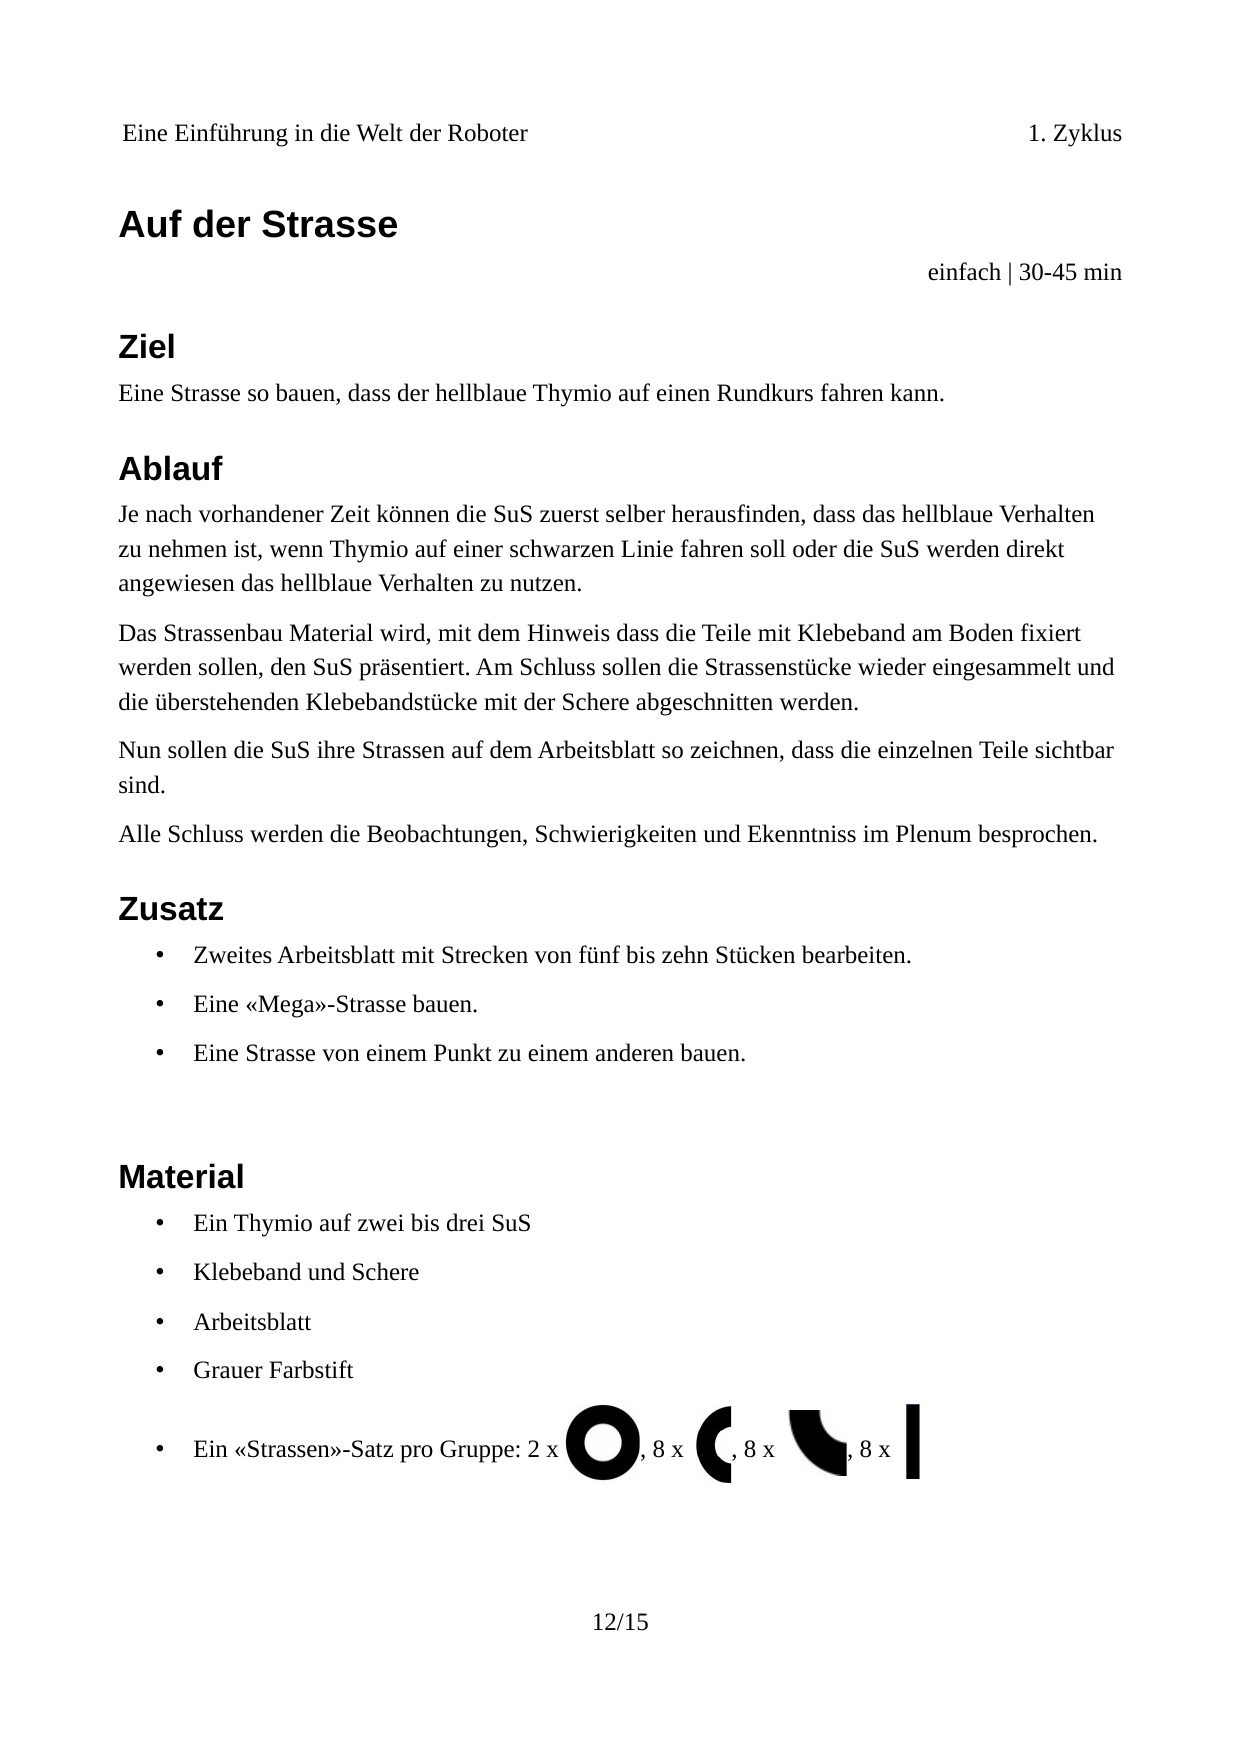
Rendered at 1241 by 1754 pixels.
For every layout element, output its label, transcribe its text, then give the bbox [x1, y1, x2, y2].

list , 8 x , 8 x [732, 1405, 1122, 1483]
list Grauer Farbstift [156, 1356, 1122, 1384]
list Zweites Arbeitsblatt mit Strecken von fünf bis zehn Stücken bearbeiten. [156, 940, 1122, 969]
subtitle Ablauf [118, 448, 1122, 487]
picture [903, 1404, 922, 1479]
text Alle Schluss werden die Beobachtungen, Schwierigkeiten und Ekenntniss im Plenum besprochen. [118, 819, 1122, 848]
text Je nach vorhandener Zeit können die SuS zuerst selber herausfinden, dass das hellblaue Verhalten zu nehmen ist, wenn Thymio auf einer schwarzen Linie fahren soll oder die SuS werden direkt angewiesen das hellblaue Verhalten zu nutzen. [118, 499, 1122, 597]
list Eine «Mega»-Strasse bauen. [156, 989, 1122, 1018]
text Das Strassenbau Material wird, mit dem Hinweis dass die Teile mit Klebeband am Boden fixiert werden sollen, den SuS präsentiert. Am Schluss sollen die Strassenstücke wieder eingesammelt und die überstehenden Klebebandstücke mit der Schere abgeschnitten werden. [118, 618, 1122, 715]
list Klebeband und Schere [156, 1257, 1122, 1286]
text einfach | 30-45 min [118, 257, 1122, 286]
picture [787, 1410, 847, 1476]
subtitle Zusatz [118, 889, 1122, 928]
list Arbeitsblatt [156, 1307, 1122, 1335]
picture [565, 1404, 640, 1482]
subtitle Auf der Strasse [118, 201, 1122, 245]
list Ein «Strassen»-Satz pro Gruppe: 2 x , 8 x [156, 1405, 696, 1483]
list Ein Thymio auf zwei bis drei SuS [156, 1208, 1122, 1237]
subtitle Material [118, 1157, 1122, 1196]
picture [696, 1405, 732, 1483]
text Eine Strasse so bauen, dass der hellblaue Thymio auf einen Rundkurs fahren kann. [118, 378, 1122, 407]
text Nun sollen die SuS ihre Strassen auf dem Arbeitsblatt so zeichnen, dass die einzelnen Teile sichtbar sind. [118, 736, 1122, 799]
subtitle Ziel [118, 327, 1122, 366]
list Eine Strasse von einem Punkt zu einem anderen bauen. [156, 1038, 1122, 1067]
